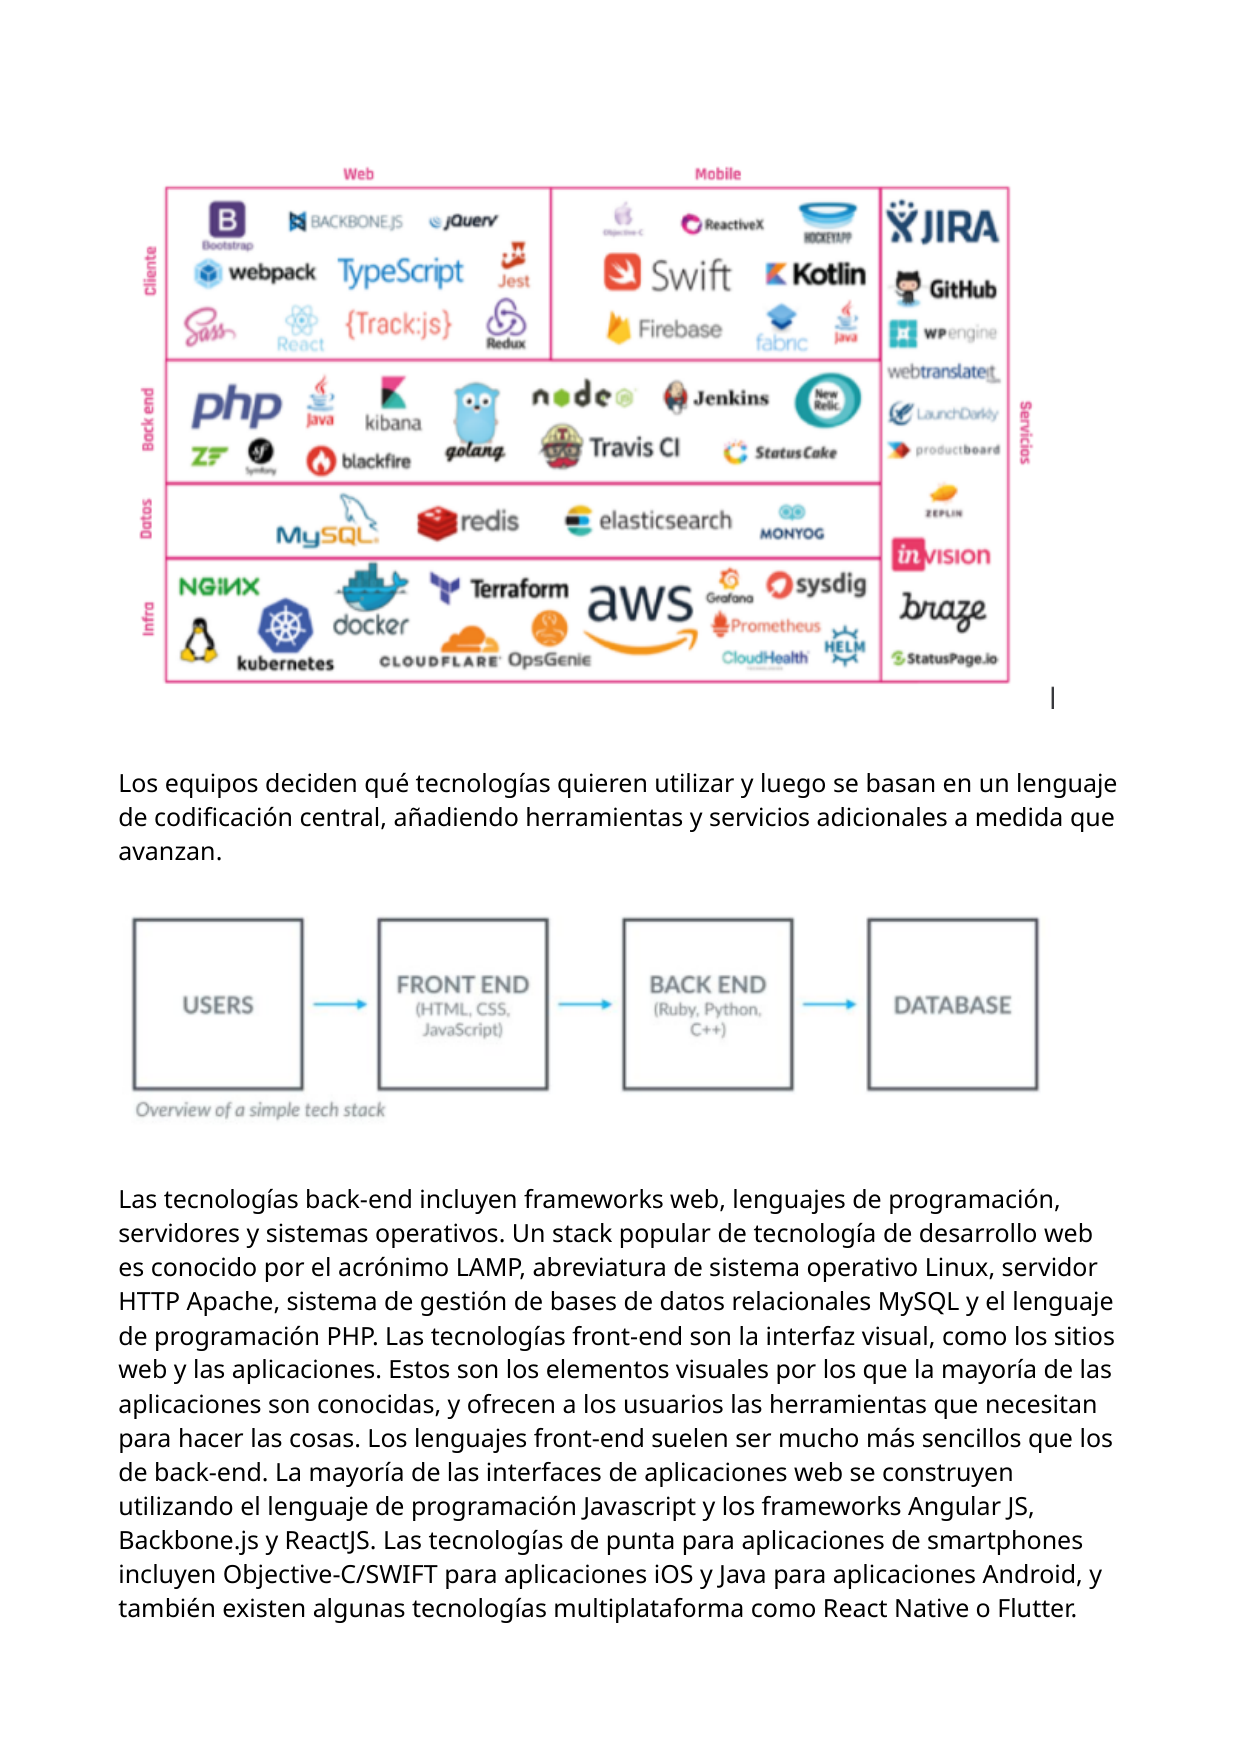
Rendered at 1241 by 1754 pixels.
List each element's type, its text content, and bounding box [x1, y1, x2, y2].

picture [118, 151, 1054, 709]
picture [118, 908, 1054, 1126]
text Los equipos deciden qué tecnologías quieren utilizar y luego se basan en un lenguaje de codificación central, añadiendo herramientas y servicios adicionales a medida que avanzan. [118, 765, 1122, 867]
text Las tecnologías back-end incluyen frameworks web, lenguajes de programación, servidores y sistemas operativos. Un stack popular de tecnología de desarrollo web es conocido por el acrónimo LAMP, abreviatura de sistema operativo Linux, servidor HTTP Apache, sistema de gestión de bases de datos relacionales MySQL y el lenguaje de programación PHP. Las tecnologías front-end son la interfaz visual, como los sitios web y las aplicaciones. Estos son los elementos visuales por los que la mayoría de las aplicaciones son conocidas, y ofrecen a los usuarios las herramientas que necesitan para hacer las cosas. Los lenguajes front-end suelen ser mucho más sencillos que los de back-end. La mayoría de las interfaces de aplicaciones web se construyen utilizando el lenguaje de programación Javascript y los frameworks Angular JS, Backbone.js y ReactJS. Las tecnologías de punta para aplicaciones de smartphones incluyen Objective-C/SWIFT para aplicaciones iOS y Java para aplicaciones Android, y también existen algunas tecnologías multiplataforma como React Native o Flutter. [118, 1182, 1122, 1625]
